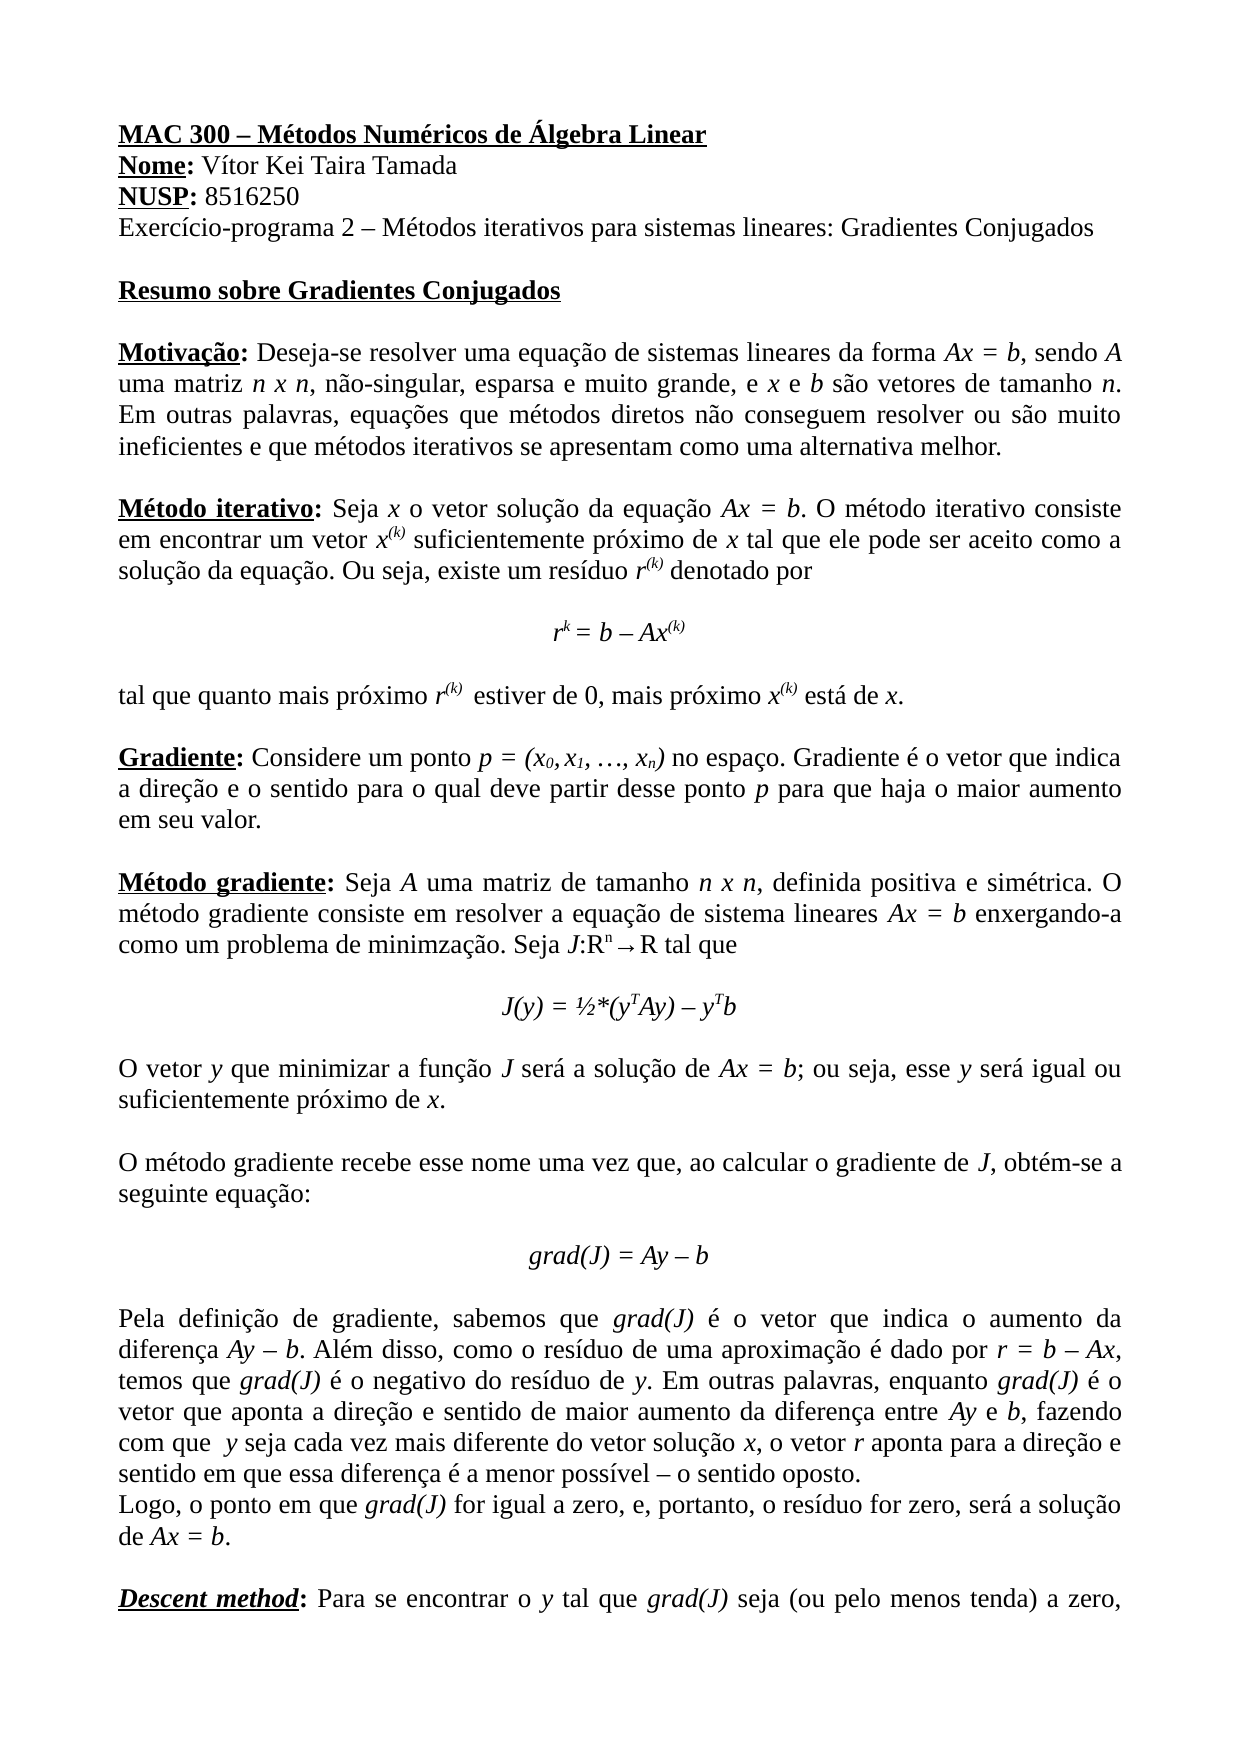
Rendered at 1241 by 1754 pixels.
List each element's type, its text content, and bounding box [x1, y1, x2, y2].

text Método gradiente: Seja A uma matriz de tamanho n x n, definida positiva e simétrica. O método gradiente consiste em resolver a equação de sistema lineares Ax = b enxergando-a como um problema de minimzação. Seja J:Rn→R tal que [118, 866, 1122, 959]
text rk = b – Ax(k) [118, 616, 1122, 648]
text Resumo sobre Gradientes Conjugados [118, 274, 1122, 305]
text Exercício-programa 2 – Métodos iterativos para sistemas lineares: Gradientes Conjugados [118, 212, 1122, 243]
text grad(J) = Ay – b [118, 1239, 1122, 1271]
text Logo, o ponto em que grad(J) for igual a zero, e, portanto, o resíduo for zero, será a solução de Ax = b. [118, 1488, 1122, 1551]
text tal que quanto mais próximo r(k) estiver de 0, mais próximo x(k) está de x. [118, 679, 1122, 710]
text Método iterativo: Seja x o vetor solução da equação Ax = b. O método iterativo consiste em encontrar um vetor x(k) suficientemente próximo de x tal que ele pode ser aceito como a solução da equação. Ou seja, existe um resíduo r(k) denotado por [118, 492, 1122, 585]
text J(y) = ½*(yTAy) – yTb [118, 990, 1122, 1021]
text O método gradiente recebe esse nome uma vez que, ao calcular o gradiente de J, obtém-se a seguinte equação: [118, 1146, 1122, 1208]
text Descent method: Para se encontrar o y tal que grad(J) seja (ou pelo menos tenda) a zero, [118, 1582, 1122, 1613]
text Nome: Vítor Kei Taira Tamada [118, 149, 1122, 180]
text NUSP: 8516250 [118, 180, 1122, 212]
text Pela definição de gradiente, sabemos que grad(J) é o vetor que indica o aumento da diferença Ay – b. Além disso, como o resíduo de uma aproximação é dado por r = b – Ax, temos que grad(J) é o negativo do resíduo de y. Em outras palavras, enquanto grad(J) é o vetor que aponta a direção e sentido de maior aumento da diferença entre Ay e b, fazendo com que y seja cada vez mais diferente do vetor solução x, o vetor r aponta para a direção e sentido em que essa diferença é a menor possível – o sentido oposto. [118, 1302, 1122, 1488]
text MAC 300 – Métodos Numéricos de Álgebra Linear [118, 118, 1122, 149]
text Motivação: Deseja-se resolver uma equação de sistemas lineares da forma Ax = b, sendo A uma matriz n x n, não-singular, esparsa e muito grande, e x e b são vetores de tamanho n. Em outras palavras, equações que métodos diretos não conseguem resolver ou são muito ineficientes e que métodos iterativos se apresentam como uma alternativa melhor. [118, 336, 1122, 461]
text Gradiente: Considere um ponto p = (x0, x1, …, xn) no espaço. Gradiente é o vetor que indica a direção e o sentido para o qual deve partir desse ponto p para que haja o maior aumento em seu valor. [118, 741, 1122, 834]
text O vetor y que minimizar a função J será a solução de Ax = b; ou seja, esse y será igual ou suficientemente próximo de x. [118, 1052, 1122, 1115]
